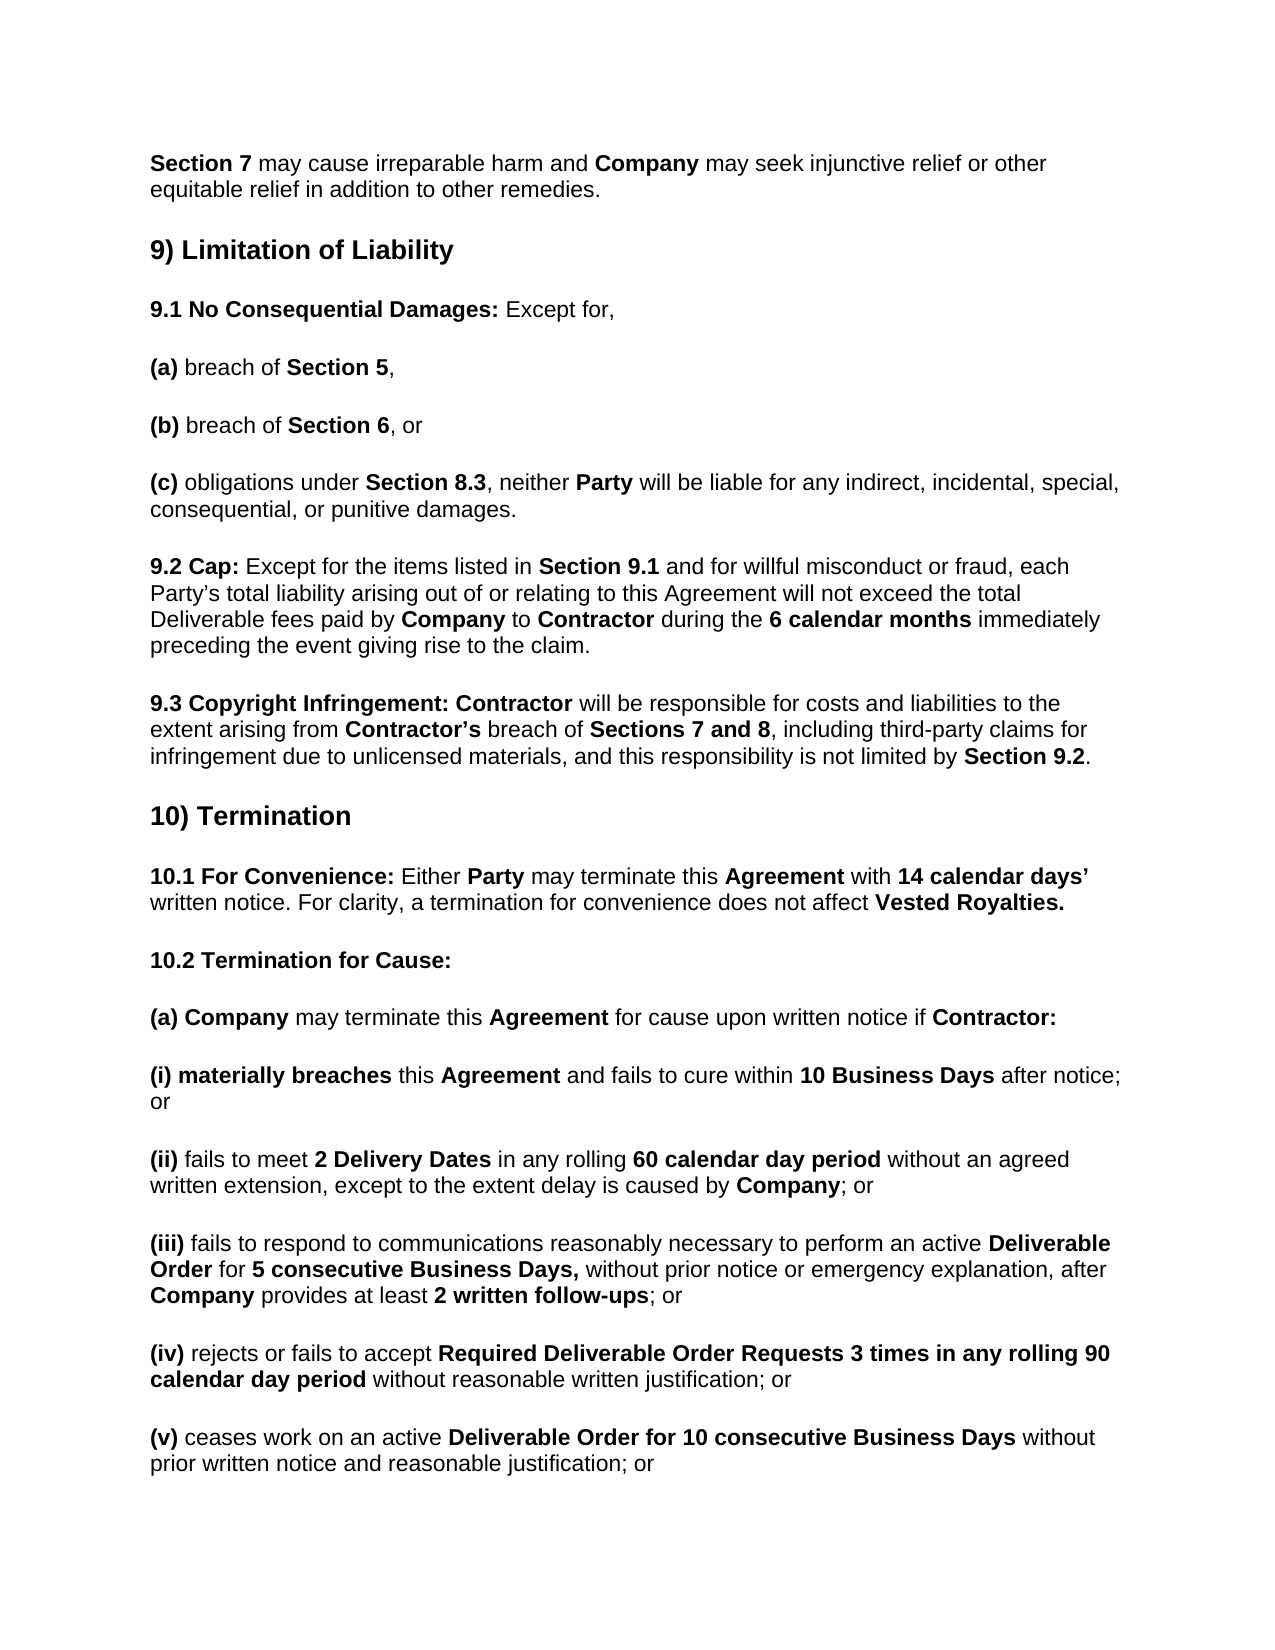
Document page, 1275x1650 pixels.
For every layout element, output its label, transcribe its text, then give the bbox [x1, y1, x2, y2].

text 9.1 No Consequential Damages: Except for, [150, 296, 1125, 323]
text (b) breach of Section 6, or [150, 412, 1125, 438]
text Section 7 may cause irreparable harm and Company may seek injunctive relief or other equitable relief in addition to other remedies. [150, 150, 1125, 203]
text 10.2 Termination for Cause: [150, 947, 1125, 973]
text 10.1 For Convenience: Either Party may terminate this Agreement with 14 calendar days’ written notice. For clarity, a termination for convenience does not affect Vested Royalties. [150, 863, 1125, 915]
text (ii) fails to meet 2 Delivery Dates in any rolling 60 calendar day period without an agreed written extension, except to the extent delay is caused by Company; or [150, 1146, 1125, 1198]
text (a) breach of Section 5, [150, 354, 1125, 380]
text 9) Limitation of Liability [150, 234, 1125, 265]
text (iv) rejects or fails to accept Required Deliverable Order Requests 3 times in any rolling 90 calendar day period without reasonable written justification; or [150, 1340, 1125, 1393]
text (v) ceases work on an active Deliverable Order for 10 consecutive Business Days without prior written notice and reasonable justification; or [150, 1424, 1125, 1477]
text 9.2 Cap: Except for the items listed in Section 9.1 and for willful misconduct or fraud, each Party’s total liability arising out of or relating to this Agreement will not exceed the total Deliverable fees paid by Company to Contractor during the 6 calendar months immediately preceding the event giving rise to the claim. [150, 553, 1125, 659]
text 9.3 Copyright Infringement: Contractor will be responsible for costs and liabilities to the extent arising from Contractor’s breach of Sections 7 and 8, including third-party claims for infringement due to unlicensed materials, and this responsibility is not limited by Section 9.2. [150, 690, 1125, 769]
text (iii) fails to respond to communications reasonably necessary to perform an active Deliverable Order for 5 consecutive Business Days, without prior notice or emergency explanation, after Company provides at least 2 written follow-ups; or [150, 1230, 1125, 1309]
text (a) Company may terminate this Agreement for cause upon written notice if Contractor: [150, 1004, 1125, 1031]
text (c) obligations under Section 8.3, neither Party will be liable for any indirect, incidental, special, consequential, or punitive damages. [150, 469, 1125, 522]
subtitle 10) Termination [150, 800, 1125, 831]
text (i) materially breaches this Agreement and fails to cure within 10 Business Days after notice; or [150, 1062, 1125, 1114]
